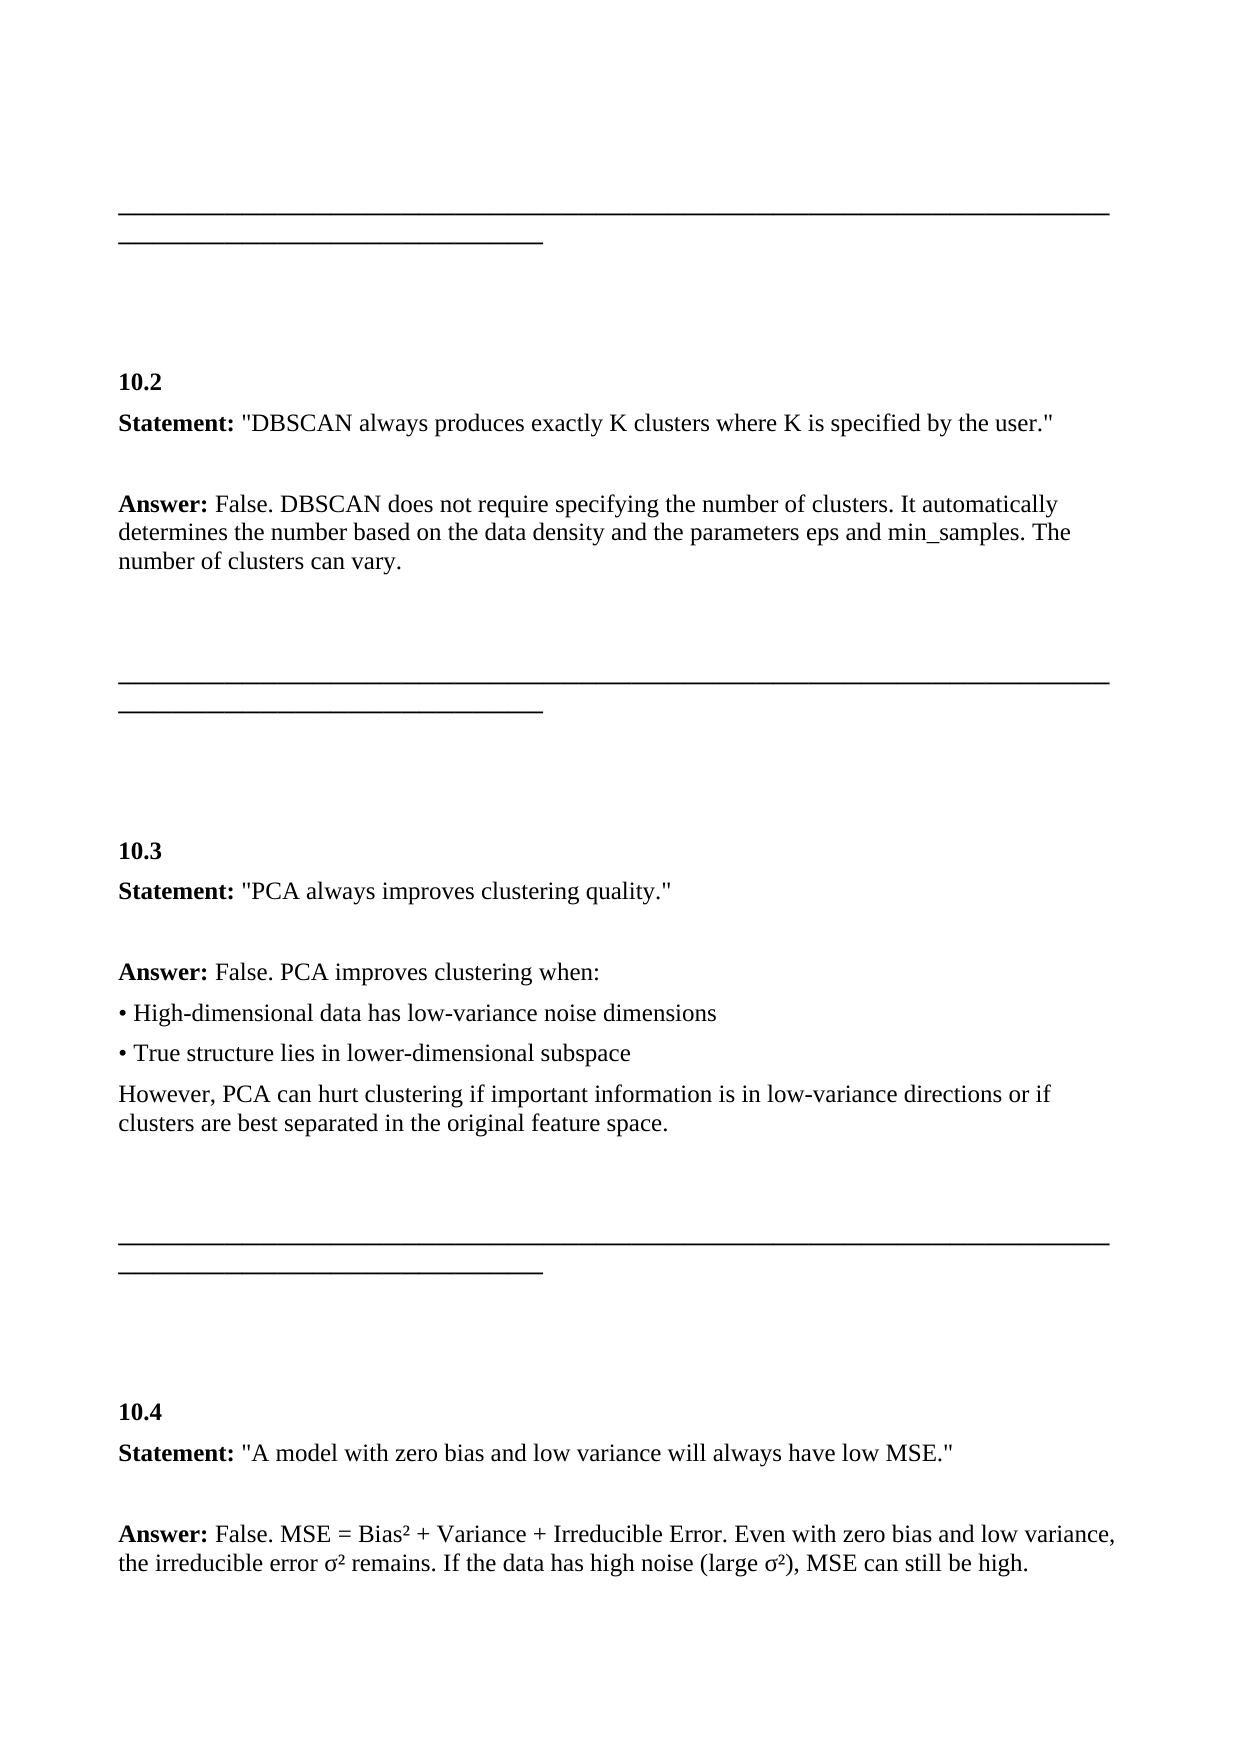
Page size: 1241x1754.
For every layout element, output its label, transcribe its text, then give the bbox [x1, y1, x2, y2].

text • True structure lies in lower-dimensional subspace [118, 1038, 1122, 1067]
text • High-dimensional data has low-variance noise dimensions [118, 998, 1122, 1027]
subtitle 10.3 [118, 836, 1122, 864]
text Statement: "A model with zero bias and low variance will always have low MSE." [118, 1438, 1122, 1467]
text Statement: "DBSCAN always produces exactly K clusters where K is specified by the user." [118, 408, 1122, 436]
text Answer: False. PCA improves clustering when: [118, 957, 1122, 986]
text ──────────────────────────────────────────────────────────────────────────────── [118, 1229, 1122, 1287]
text Statement: "PCA always improves clustering quality." [118, 876, 1122, 905]
text However, PCA can hurt clustering if important information is in low-variance directions or if clusters are best separated in the original feature space. [118, 1079, 1122, 1136]
text ──────────────────────────────────────────────────────────────────────────────── [118, 199, 1122, 257]
text Answer: False. MSE = Bias² + Variance + Irreducible Error. Even with zero bias and low variance, the irreducible error σ² remains. If the data has high noise (large σ²), MSE can still be high. [118, 1519, 1122, 1576]
text ──────────────────────────────────────────────────────────────────────────────── [118, 668, 1122, 725]
subtitle 10.4 [118, 1397, 1122, 1426]
subtitle 10.2 [118, 367, 1122, 396]
text Answer: False. DBSCAN does not require specifying the number of clusters. It automatically determines the number based on the data density and the parameters eps and min_samples. The number of clusters can vary. [118, 489, 1122, 575]
